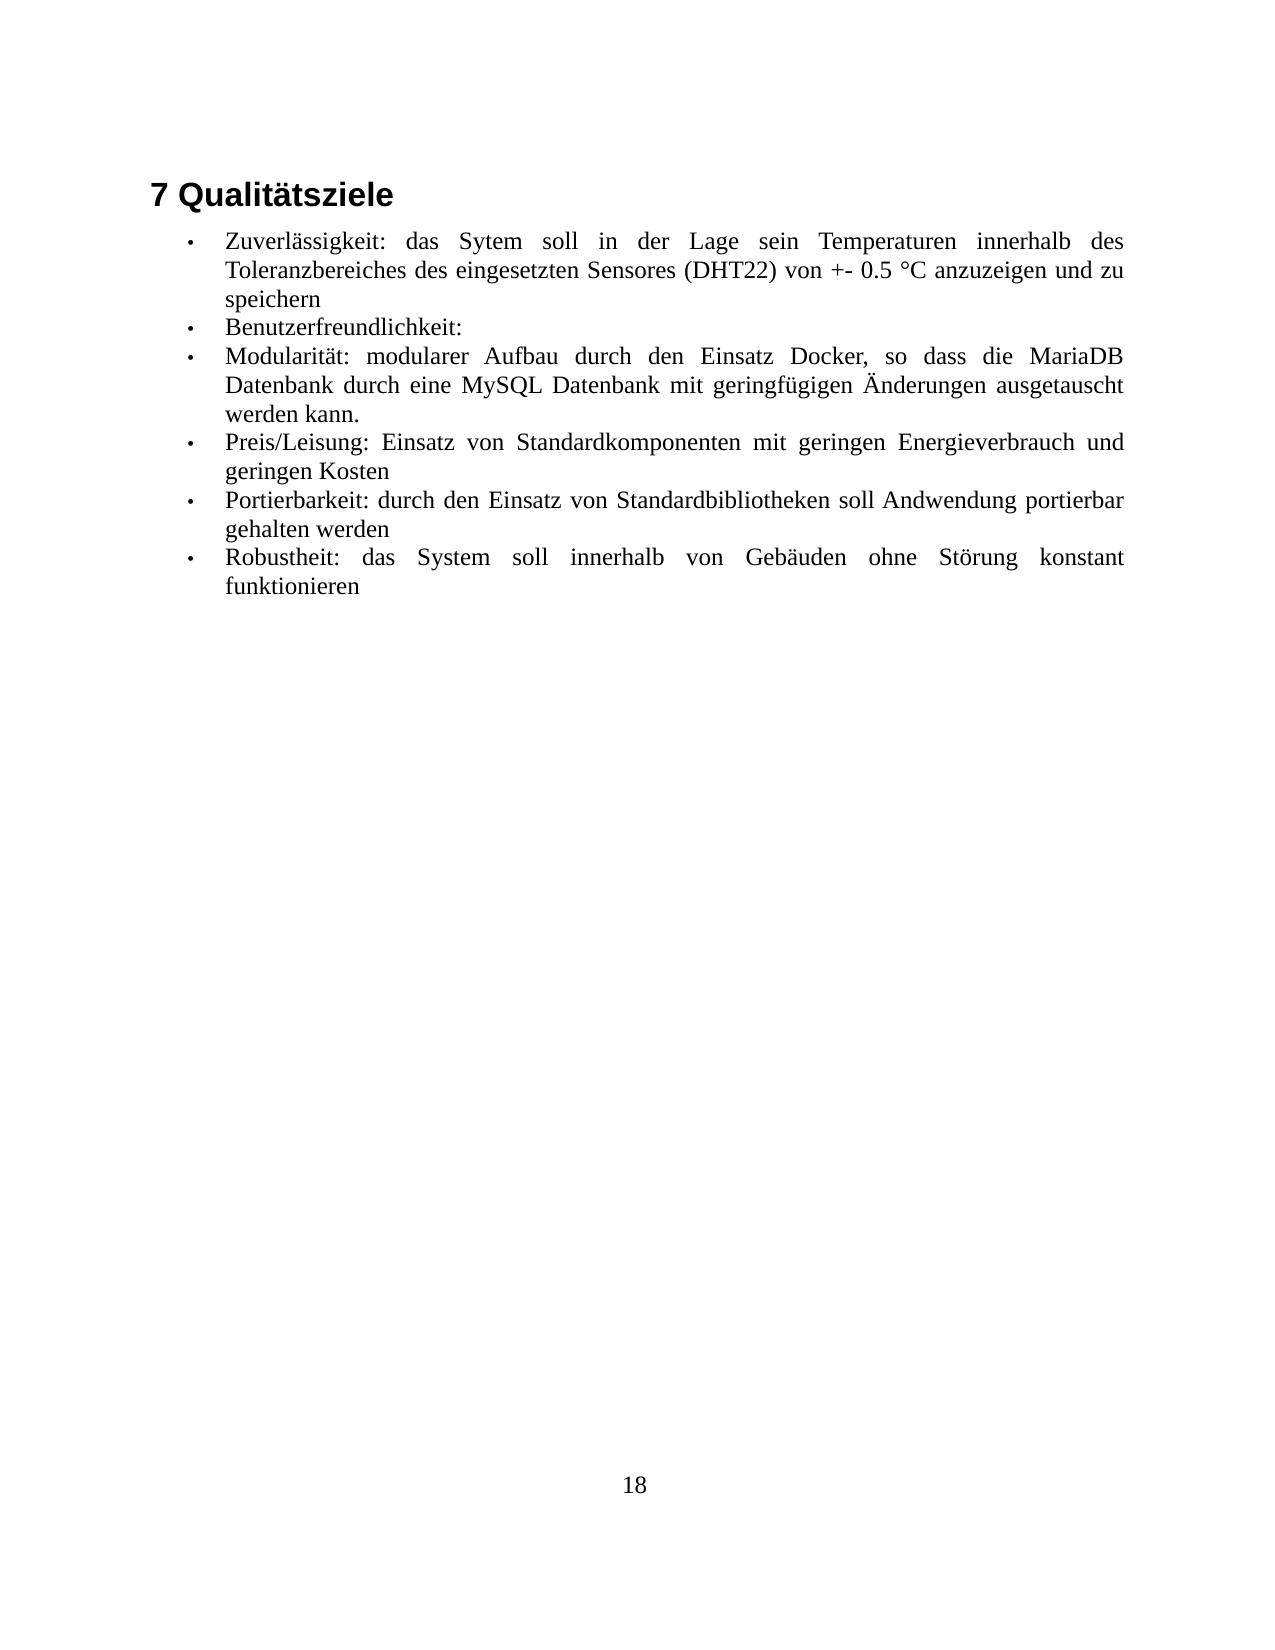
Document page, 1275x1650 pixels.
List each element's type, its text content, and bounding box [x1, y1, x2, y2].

list Zuverlässigkeit: das Sytem soll in der Lage sein Temperaturen innerhalb des Toleranzbereiches des eingesetzten Sensores (DHT22) von +- 0.5 °C anzuzeigen und zu speichern [187, 226, 1125, 312]
list Benutzerfreundlichkeit: [187, 312, 1125, 341]
list Robustheit: das System soll innerhalb von Gebäuden ohne Störung konstant funktionieren [187, 542, 1125, 600]
list Preis/Leisung: Einsatz von Standardkomponenten mit geringen Energieverbrauch und geringen Kosten [187, 427, 1125, 485]
subtitle 7 Qualitätsziele [150, 175, 1125, 214]
list Modularität: modularer Aufbau durch den Einsatz Docker, so dass die MariaDB Datenbank durch eine MySQL Datenbank mit geringfügigen Änderungen ausgetauscht werden kann. [187, 341, 1125, 427]
list Portierbarkeit: durch den Einsatz von Standardbibliotheken soll Andwendung portierbar gehalten werden [187, 485, 1125, 542]
